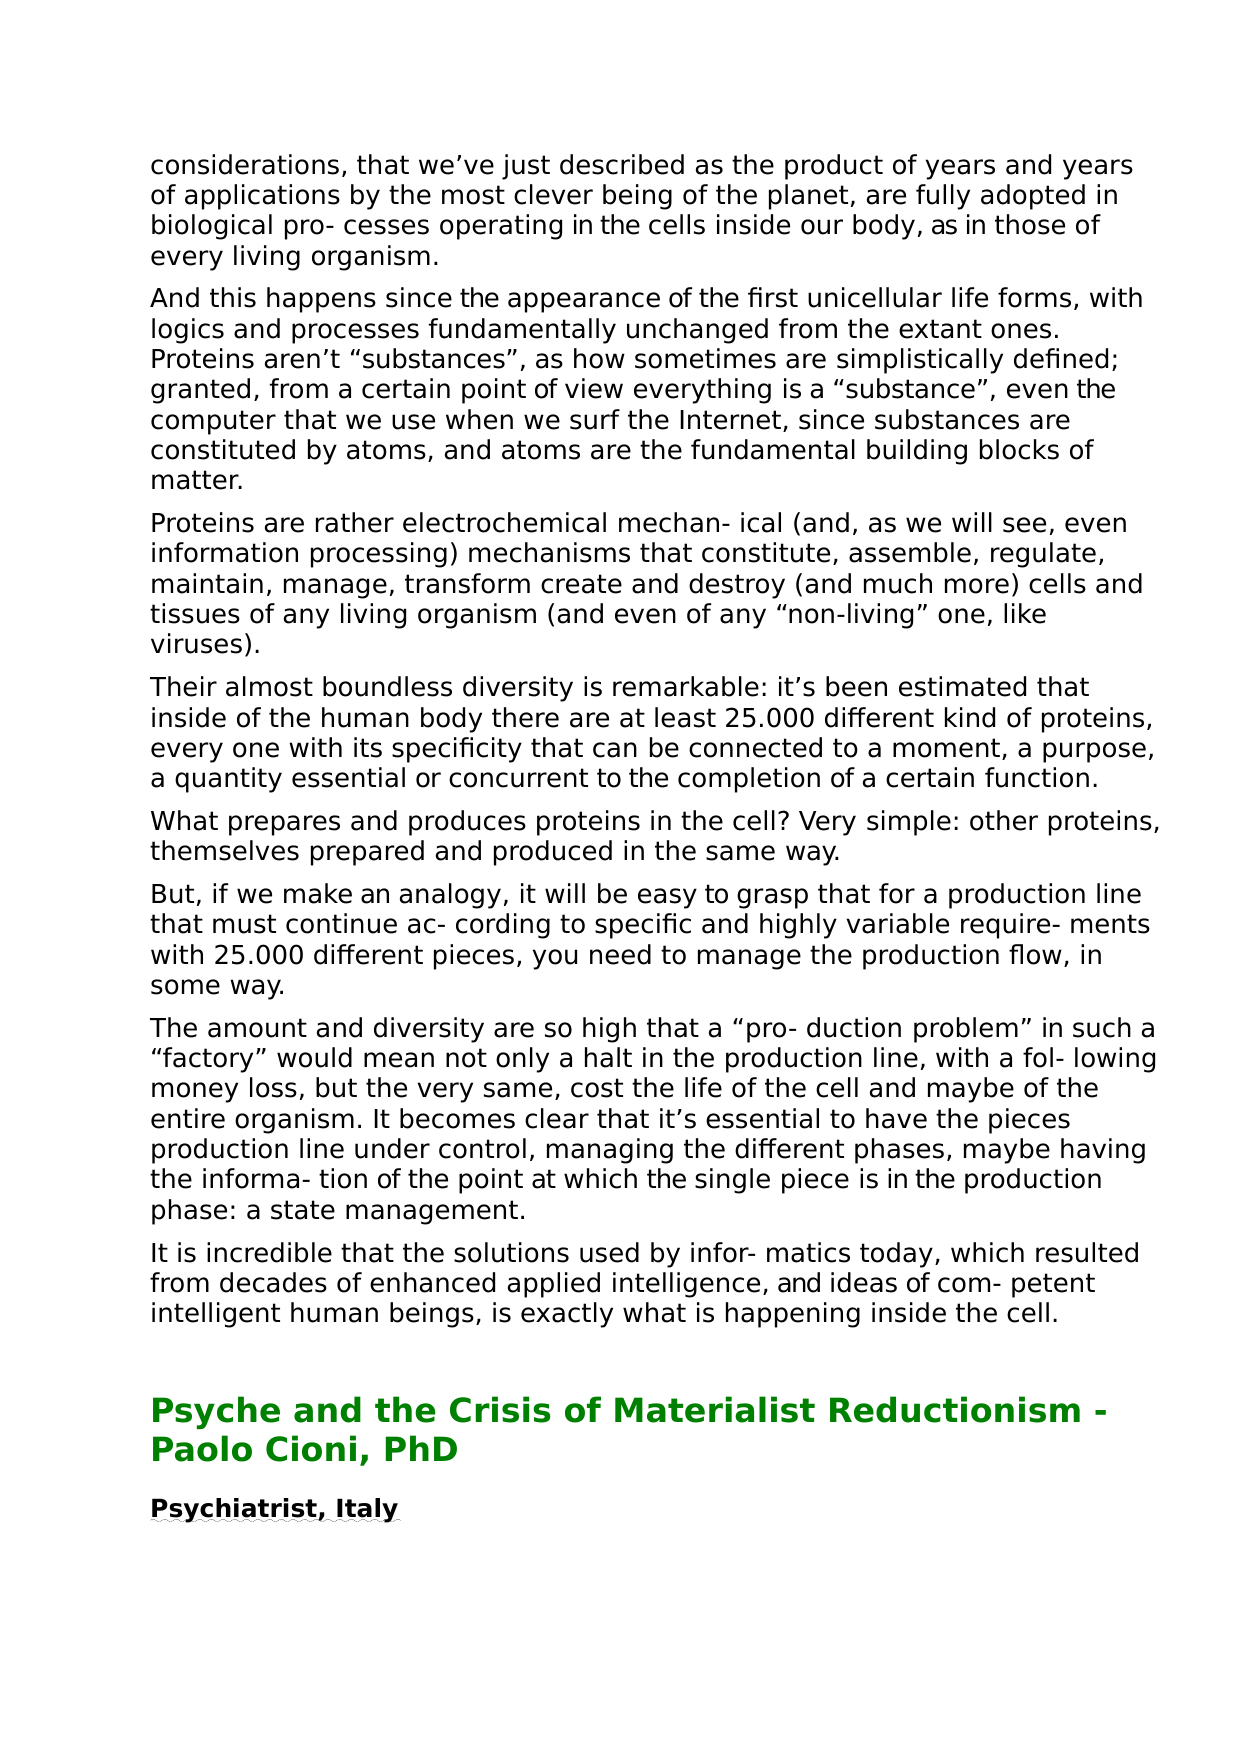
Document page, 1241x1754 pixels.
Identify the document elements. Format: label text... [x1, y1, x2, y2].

text Psychiatrist, Italy [150, 1494, 1165, 1523]
text considerations, that we’ve just described as the product of years and years of applications by the most clever being of the planet, are fully adopted in biological pro- cesses operating in the cells inside our body, as in those of every living organism. [150, 150, 1165, 271]
text It is incredible that the solutions used by infor- matics today, which resulted from decades of enhanced applied intelligence, and ideas of com- petent intelligent human beings, is exactly what is happening inside the cell. [150, 1238, 1165, 1329]
text And this happens since the appearance of the first unicellular life forms, with logics and processes fundamentally unchanged from the extant ones. Proteins aren’t “substances”, as how sometimes are simplistically defined; granted, from a certain point of view everything is a “substance”, even the computer that we use when we surf the Internet, since substances are constituted by atoms, and atoms are the fundamental building blocks of matter. [150, 284, 1165, 496]
text What prepares and produces proteins in the cell? Very simple: other proteins, themselves prepared and produced in the same way. [150, 806, 1165, 867]
subtitle Psyche and the Crisis of Materialist Reductionism - Paolo Cioni, PhD [150, 1391, 1165, 1469]
text Their almost boundless diversity is remarkable: it’s been estimated that inside of the human body there are at least 25.000 different kind of proteins, every one with its specificity that can be connected to a moment, a purpose, a quantity essential or concurrent to the completion of a certain function. [150, 672, 1165, 794]
text Proteins are rather electrochemical mechan- ical (and, as we will see, even information processing) mechanisms that constitute, assemble, regulate, maintain, manage, transform create and destroy (and much more) cells and tissues of any living organism (and even of any “non-living” one, like viruses). [150, 508, 1165, 660]
text The amount and diversity are so high that a “pro- duction problem” in such a “factory” would mean not only a halt in the production line, with a fol- lowing money loss, but the very same, cost the life of the cell and maybe of the entire organism. It becomes clear that it’s essential to have the pieces production line under control, managing the different phases, maybe having the informa- tion of the point at which the single piece is in the production phase: a state management. [150, 1013, 1165, 1225]
text But, if we make an analogy, it will be easy to grasp that for a production line that must continue ac- cording to specific and highly variable require- ments with 25.000 different pieces, you need to manage the production flow, in some way. [150, 879, 1165, 1001]
